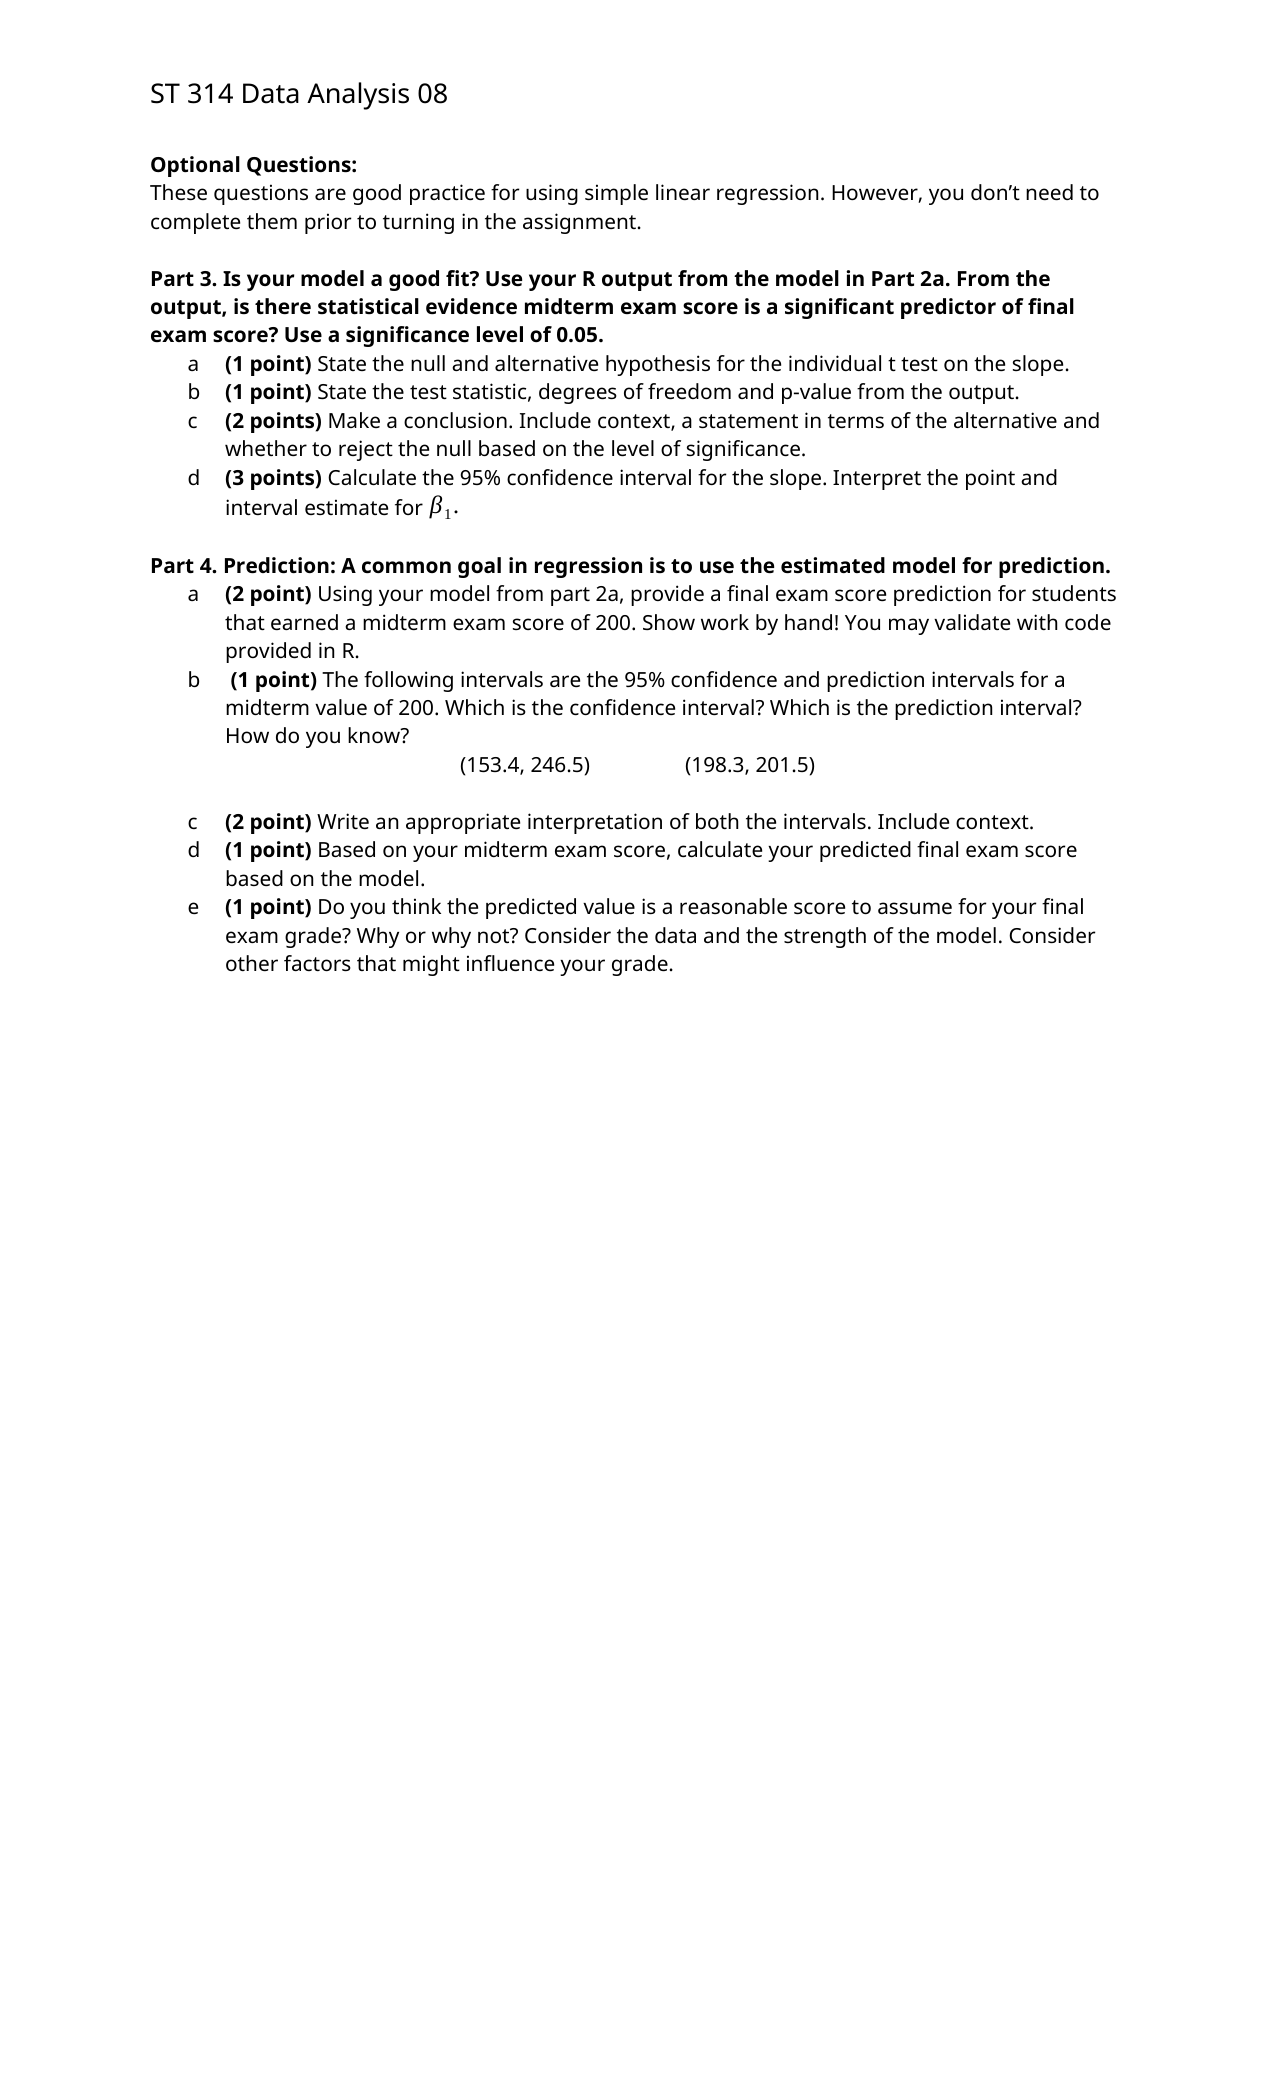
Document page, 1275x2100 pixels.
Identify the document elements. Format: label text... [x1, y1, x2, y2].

text Part 3. Is your model a good fit? Use your R output from the model in Part 2a. From the output, is there statistical evidence midterm exam score is a significant predictor of final exam score? Use a significance level of 0.05. [150, 264, 1125, 349]
text Optional Questions: [150, 150, 1125, 178]
list (2 points) Make a conclusion. Include context, a statement in terms of the alternative and whether to reject the null based on the level of significance. [187, 406, 1125, 463]
list (1 point) State the test statistic, degrees of freedom and p-value from the output. [187, 377, 1125, 406]
text Part 4. Prediction: A common goal in regression is to use the estimated model for prediction. [150, 551, 1125, 579]
list (1 point) State the null and alternative hypothesis for the individual t test on the slope. [187, 349, 1125, 377]
list (1 point) Based on your midterm exam score, calculate your predicted final exam score based on the model. [187, 835, 1125, 892]
list (1 point) Do you think the predicted value is a reasonable score to assume for your final exam grade? Why or why not? Consider the data and the strength of the model. Consider other factors that might influence your grade. [187, 892, 1125, 978]
list (1 point) The following intervals are the 95% confidence and prediction intervals for a midterm value of 200. Which is the confidence interval? Which is the prediction interval? How do you know? [187, 665, 1125, 750]
text These questions are good practice for using simple linear regression. However, you don’t need to complete them prior to turning in the assignment. [150, 178, 1125, 235]
list (2 point) Write an appropriate interpretation of both the intervals. Include context. [187, 807, 1125, 835]
list (3 points) Calculate the 95% confidence interval for the slope. Interpret the point and interval estimate for [187, 463, 1125, 523]
list (2 point) Using your model from part 2a, provide a final exam score prediction for students that earned a midterm exam score of 200. Show work by hand! You may validate with code provided in R. [187, 579, 1125, 665]
text (153.4, 246.5) (198.3, 201.5) [150, 750, 1125, 778]
